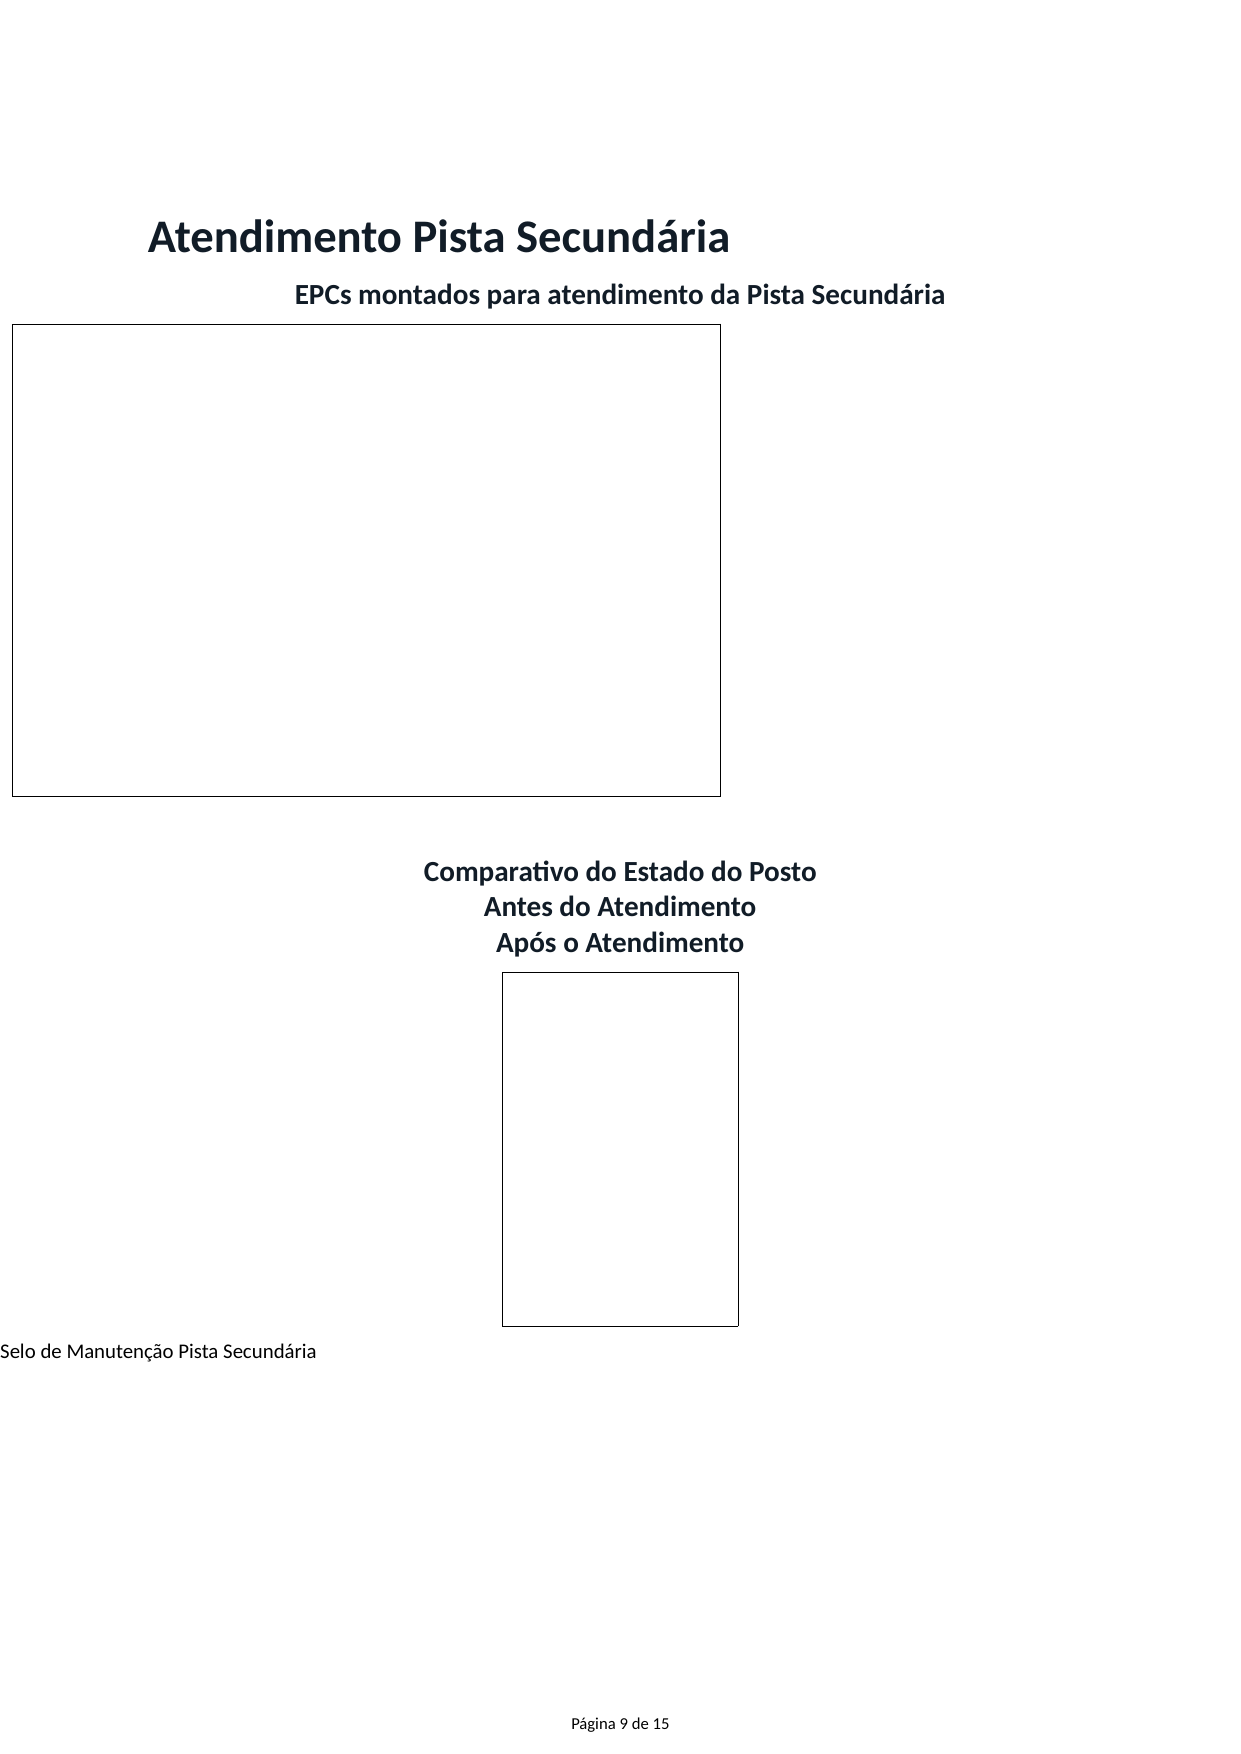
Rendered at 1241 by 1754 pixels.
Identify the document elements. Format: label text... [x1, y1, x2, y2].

text Comparativo do Estado do Posto [0, 853, 1240, 888]
text Selo de Manutenção Pista Secundária [0, 1338, 1240, 1363]
text Antes do Atendimento [0, 888, 1240, 924]
picture [0, 1713, 1241, 1754]
text EPCs montados para atendimento da Pista Secundária [0, 276, 1240, 311]
text Após o Atendimento [0, 924, 1240, 959]
picture [0, 959, 1241, 1338]
picture [0, 311, 1241, 834]
subtitle Atendimento Pista Secundária [148, 207, 1240, 264]
